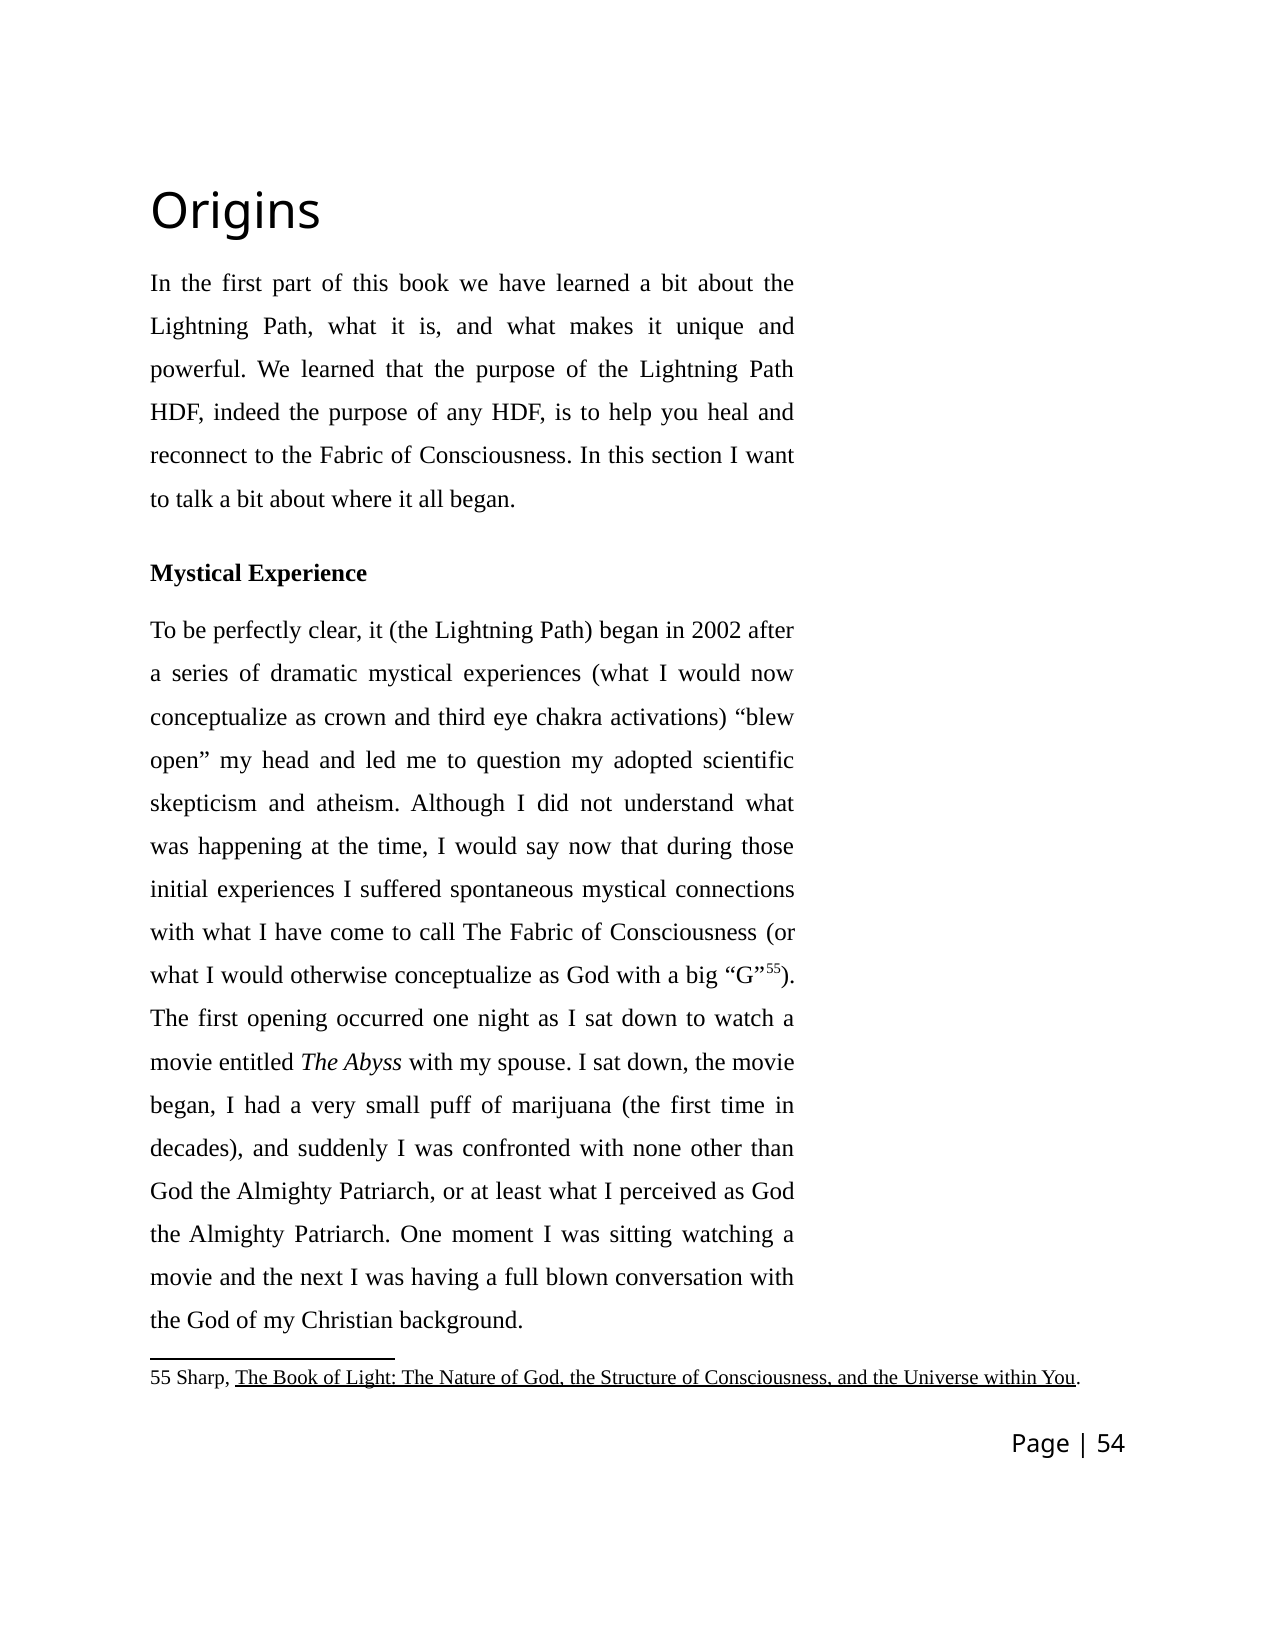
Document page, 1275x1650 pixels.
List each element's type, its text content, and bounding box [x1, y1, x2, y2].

subtitle Mystical Experience [150, 558, 795, 587]
text In the first part of this book we have learned a bit about the Lightning Path, what it is, and what makes it unique and powerful. We learned that the purpose of the Lightning Path HDF, indeed the purpose of any HDF, is to help you heal and reconnect to the Fabric of Consciousness. In this section I want to talk a bit about where it all began. [150, 268, 795, 512]
text To be perfectly clear, it (the Lightning Path) began in 2002 after a series of dramatic mystical experiences (what I would now conceptualize as crown and third eye chakra activations) “blew open” my head and led me to question my adopted scientific skepticism and atheism. Although I did not understand what was happening at the time, I would say now that during those initial experiences I suffered spontaneous mystical connections with what I have come to call The Fabric of Consciousness (or what I would otherwise conceptualize as God with a big “G”). The first opening occurred one night as I sat down to watch a movie entitled The Abyss with my spouse. I sat down, the movie began, I had a very small puff of marijuana (the first time in decades), and suddenly I was confronted with none other than God the Almighty Patriarch, or at least what I perceived as God the Almighty Patriarch. One moment I was sitting watching a movie and the next I was having a full blown conversation with the God of my Christian background. [150, 615, 795, 1334]
text Sharp, The Book of Light: The Nature of God, the Structure of Consciousness, and the Universe within You. [150, 1365, 1125, 1389]
subtitle Origins [150, 175, 795, 243]
